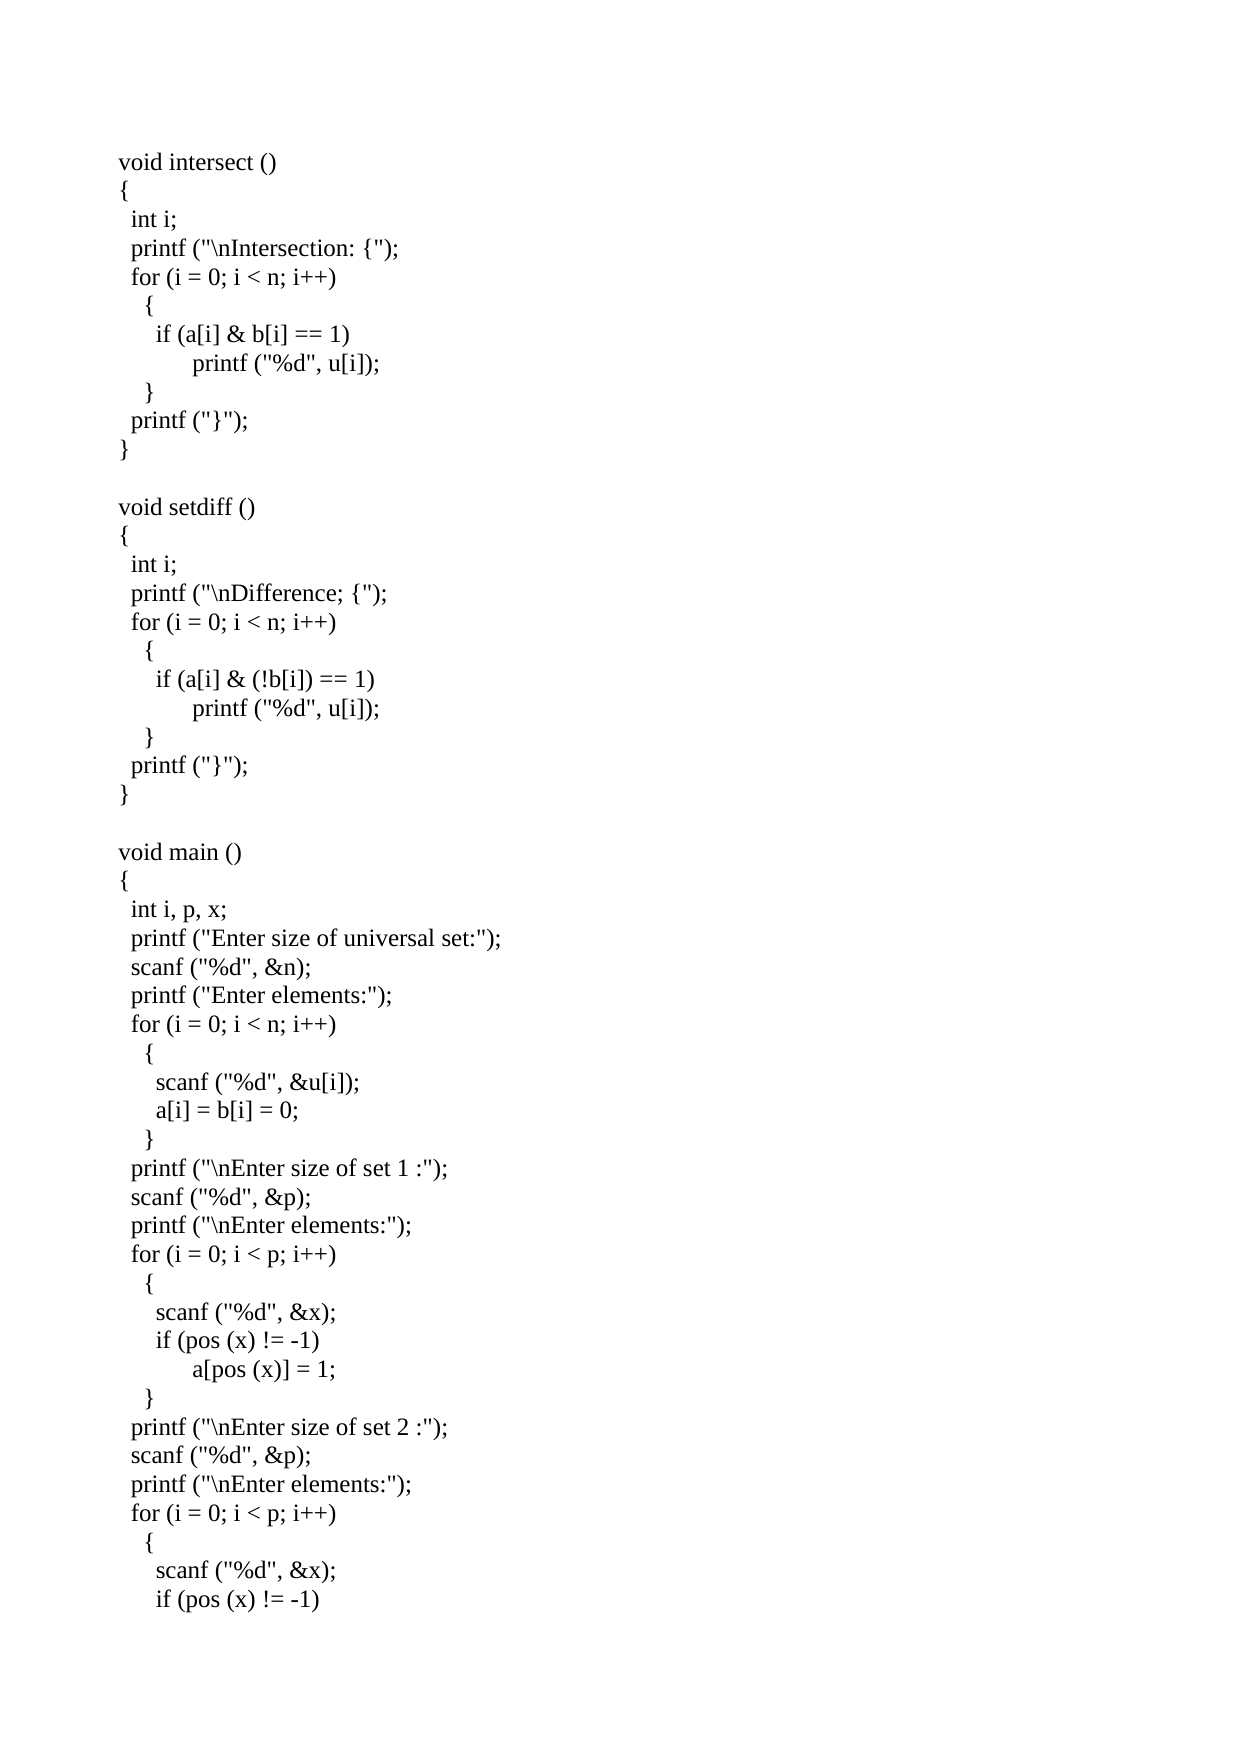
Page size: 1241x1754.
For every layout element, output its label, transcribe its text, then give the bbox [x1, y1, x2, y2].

text printf ("Enter elements:"); [118, 981, 1122, 1009]
text { [118, 1527, 1122, 1556]
text if (pos (x) != -1) [118, 1584, 1122, 1613]
text printf ("%d", u[i]); [118, 348, 1122, 377]
text printf ("\nEnter size of set 1 :"); [118, 1153, 1122, 1182]
text printf ("\nEnter size of set 2 :"); [118, 1412, 1122, 1441]
text scanf ("%d", &n); [118, 952, 1122, 981]
text { [118, 291, 1122, 319]
text if (pos (x) != -1) [118, 1326, 1122, 1354]
text void main () [118, 837, 1122, 866]
text printf ("}"); [118, 406, 1122, 434]
text } [118, 377, 1122, 406]
text void setdiff () [118, 492, 1122, 521]
text } [118, 779, 1122, 808]
text for (i = 0; i < p; i++) [118, 1239, 1122, 1268]
text } [118, 434, 1122, 463]
text { [118, 1268, 1122, 1297]
text scanf ("%d", &x); [118, 1297, 1122, 1326]
text scanf ("%d", &p); [118, 1182, 1122, 1211]
text for (i = 0; i < n; i++) [118, 262, 1122, 291]
text } [118, 1383, 1122, 1412]
text int i; [118, 204, 1122, 233]
text if (a[i] & b[i] == 1) [118, 319, 1122, 348]
text scanf ("%d", &x); [118, 1556, 1122, 1584]
text printf ("}"); [118, 751, 1122, 779]
text if (a[i] & (!b[i]) == 1) [118, 664, 1122, 693]
text { [118, 1038, 1122, 1067]
text void intersect () [118, 147, 1122, 176]
text printf ("\nEnter elements:"); [118, 1211, 1122, 1239]
text { [118, 521, 1122, 549]
text printf ("\nEnter elements:"); [118, 1469, 1122, 1498]
text for (i = 0; i < n; i++) [118, 1009, 1122, 1038]
text a[i] = b[i] = 0; [118, 1096, 1122, 1124]
text { [118, 176, 1122, 204]
text scanf ("%d", &p); [118, 1441, 1122, 1469]
text scanf ("%d", &u[i]); [118, 1067, 1122, 1096]
text printf ("\nDifference; {"); [118, 578, 1122, 607]
text for (i = 0; i < n; i++) [118, 607, 1122, 636]
text } [118, 722, 1122, 751]
text { [118, 866, 1122, 894]
text { [118, 636, 1122, 664]
text for (i = 0; i < p; i++) [118, 1498, 1122, 1527]
text printf ("Enter size of universal set:"); [118, 923, 1122, 952]
text int i; [118, 549, 1122, 578]
text } [118, 1124, 1122, 1153]
text a[pos (x)] = 1; [118, 1354, 1122, 1383]
text printf ("%d", u[i]); [118, 693, 1122, 722]
text printf ("\nIntersection: {"); [118, 233, 1122, 262]
text int i, p, x; [118, 894, 1122, 923]
